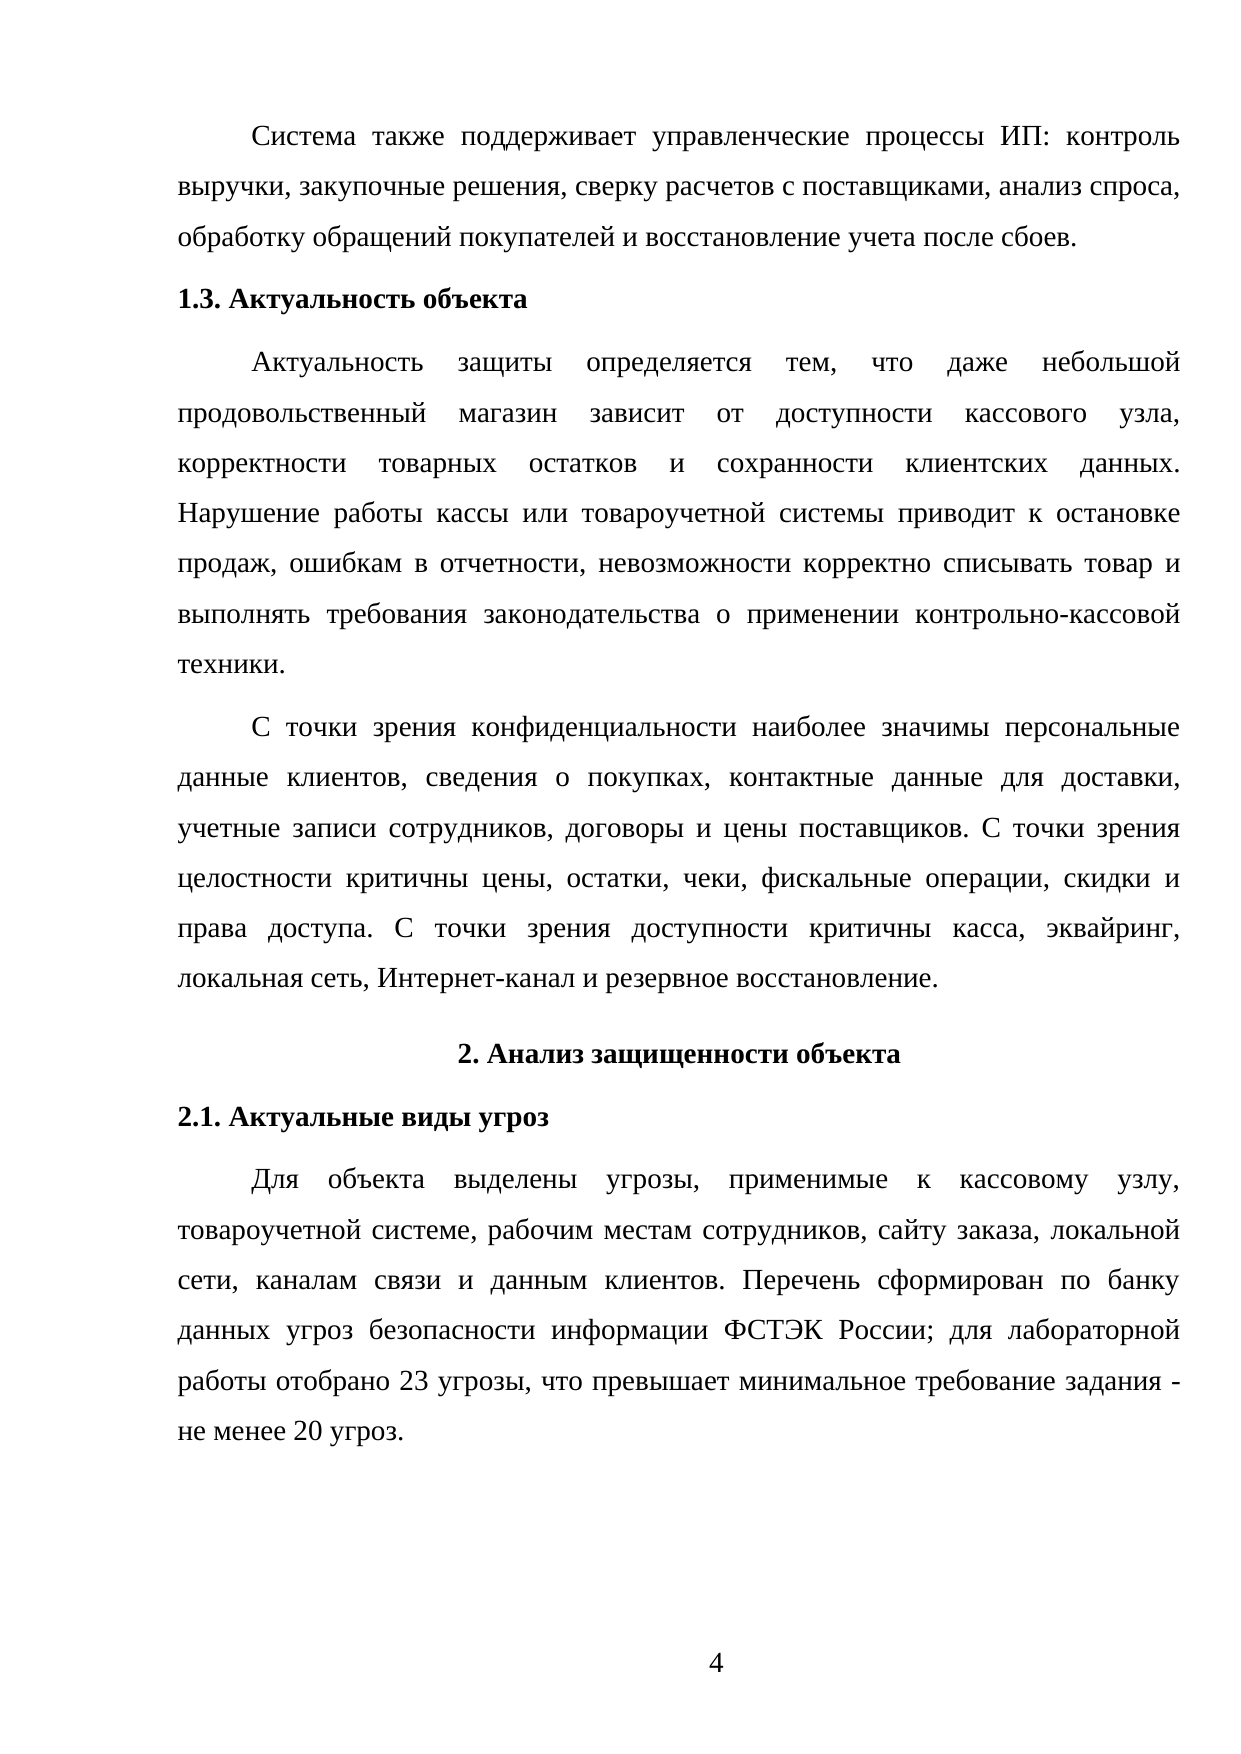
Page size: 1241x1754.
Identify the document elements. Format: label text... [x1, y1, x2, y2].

subtitle 2.1. Актуальные виды угроз [177, 1099, 1181, 1132]
subtitle 1.3. Актуальность объекта [177, 282, 1181, 315]
text Система также поддерживает управленческие процессы ИП: контроль выручки, закупочные решения, сверку расчетов с поставщиками, анализ спроса, обработку обращений покупателей и восстановление учета после сбоев. [177, 118, 1181, 252]
text Актуальность защиты определяется тем, что даже небольшой продовольственный магазин зависит от доступности кассового узла, корректности товарных остатков и сохранности клиентских данных. Нарушение работы кассы или товароучетной системы приводит к остановке продаж, ошибкам в отчетности, невозможности корректно списывать товар и выполнять требования законодательства о применении контрольно-кассовой техники. [177, 344, 1181, 680]
subtitle 2. Анализ защищенности объекта [177, 1036, 1181, 1069]
text Для объекта выделены угрозы, применимые к кассовому узлу, товароучетной системе, рабочим местам сотрудников, сайту заказа, локальной сети, каналам связи и данным клиентов. Перечень сформирован по банку данных угроз безопасности информации ФСТЭК России; для лабораторной работы отобрано 23 угрозы, что превышает минимальное требование задания - не менее 20 угроз. [177, 1162, 1181, 1447]
text С точки зрения конфиденциальности наиболее значимы персональные данные клиентов, сведения о покупках, контактные данные для доставки, учетные записи сотрудников, договоры и цены поставщиков. С точки зрения целостности критичны цены, остатки, чеки, фискальные операции, скидки и права доступа. С точки зрения доступности критичны касса, эквайринг, локальная сеть, Интернет-канал и резервное восстановление. [177, 709, 1181, 994]
